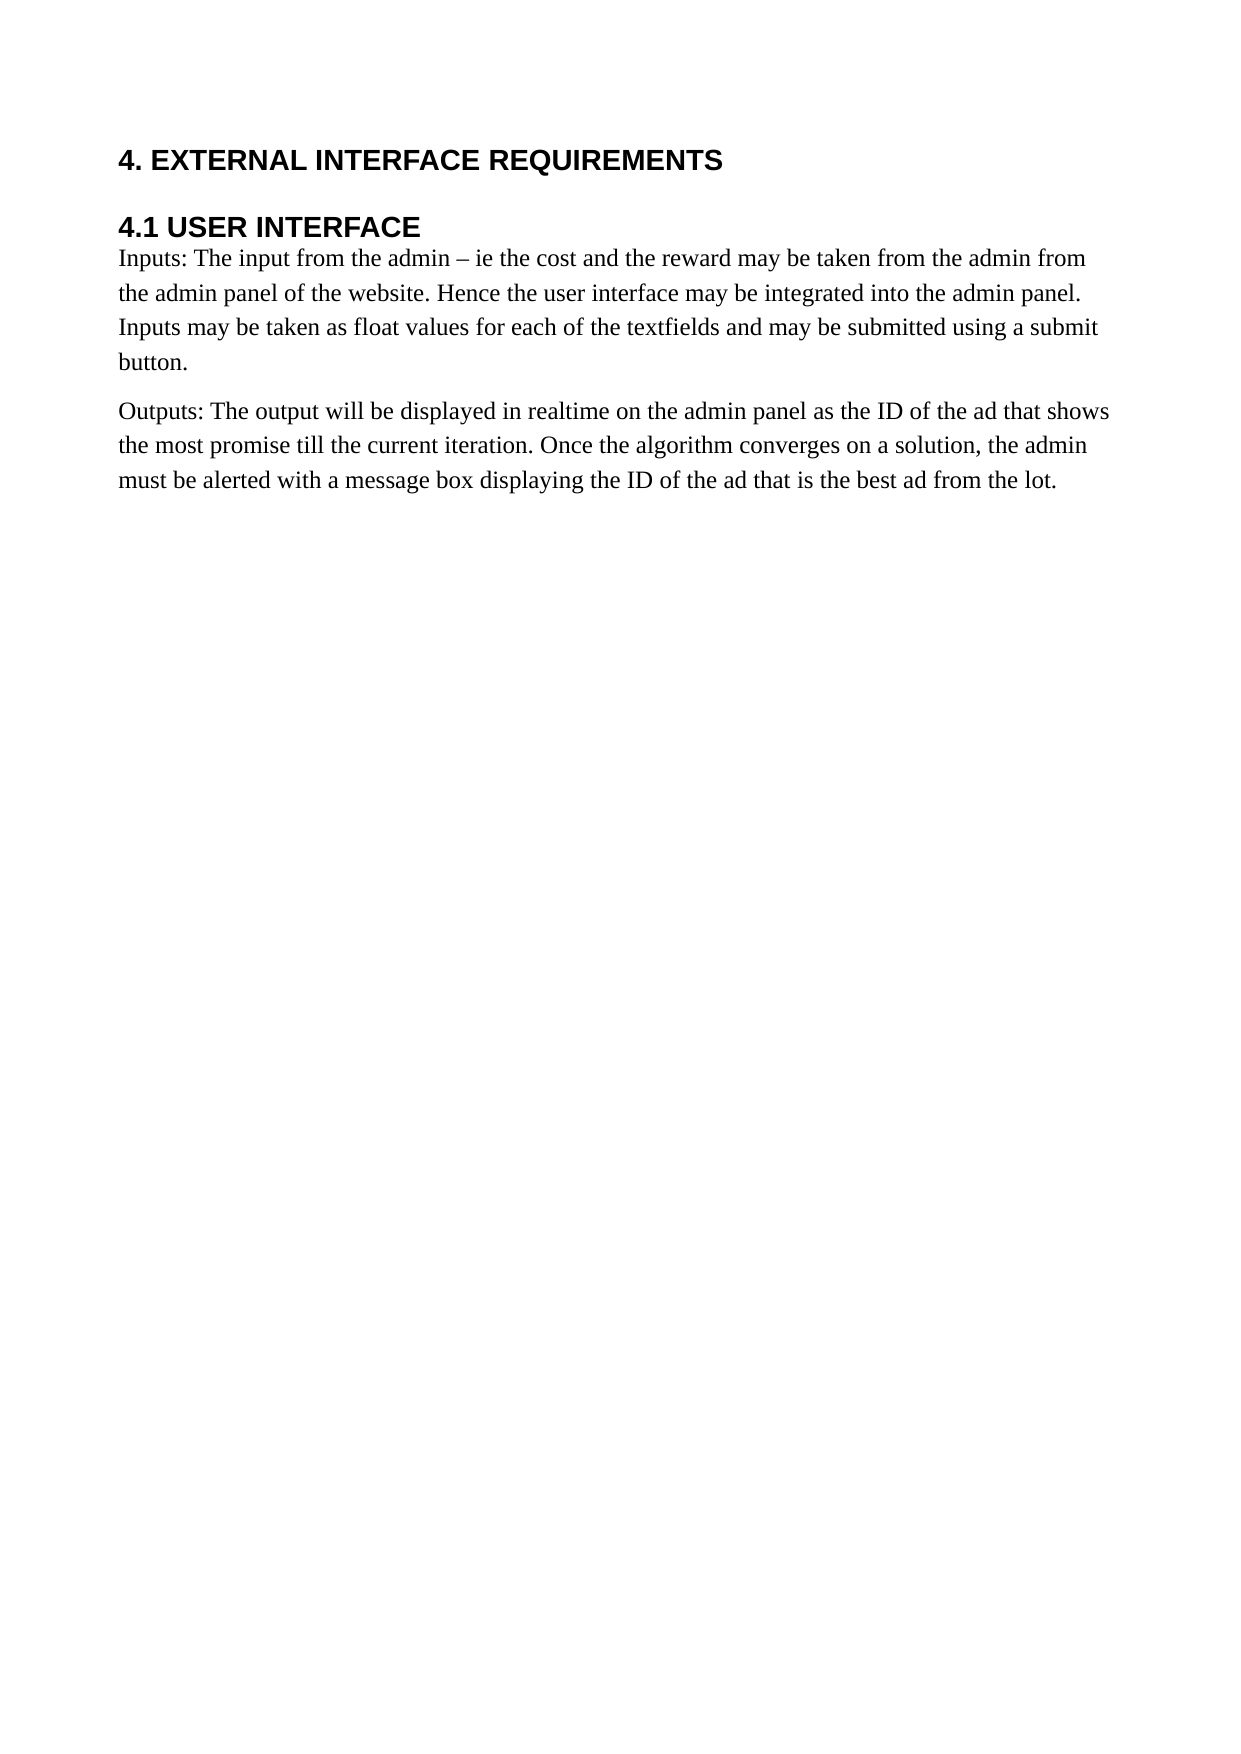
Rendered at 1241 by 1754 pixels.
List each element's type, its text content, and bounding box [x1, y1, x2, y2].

text Outputs: The output will be displayed in realtime on the admin panel as the ID of the ad that shows the most promise till the current iteration. Once the algorithm converges on a solution, the admin must be alerted with a message box displaying the ID of the ad that is the best ad from the lot. [118, 396, 1122, 494]
subtitle 4.1 USER INTERFACE [118, 210, 1122, 243]
text Inputs: The input from the admin – ie the cost and the reward may be taken from the admin from the admin panel of the website. Hence the user interface may be integrated into the admin panel. Inputs may be taken as float values for each of the textfields and may be submitted using a submit button. [118, 243, 1122, 376]
subtitle 4. EXTERNAL INTERFACE REQUIREMENTS [118, 143, 1122, 177]
